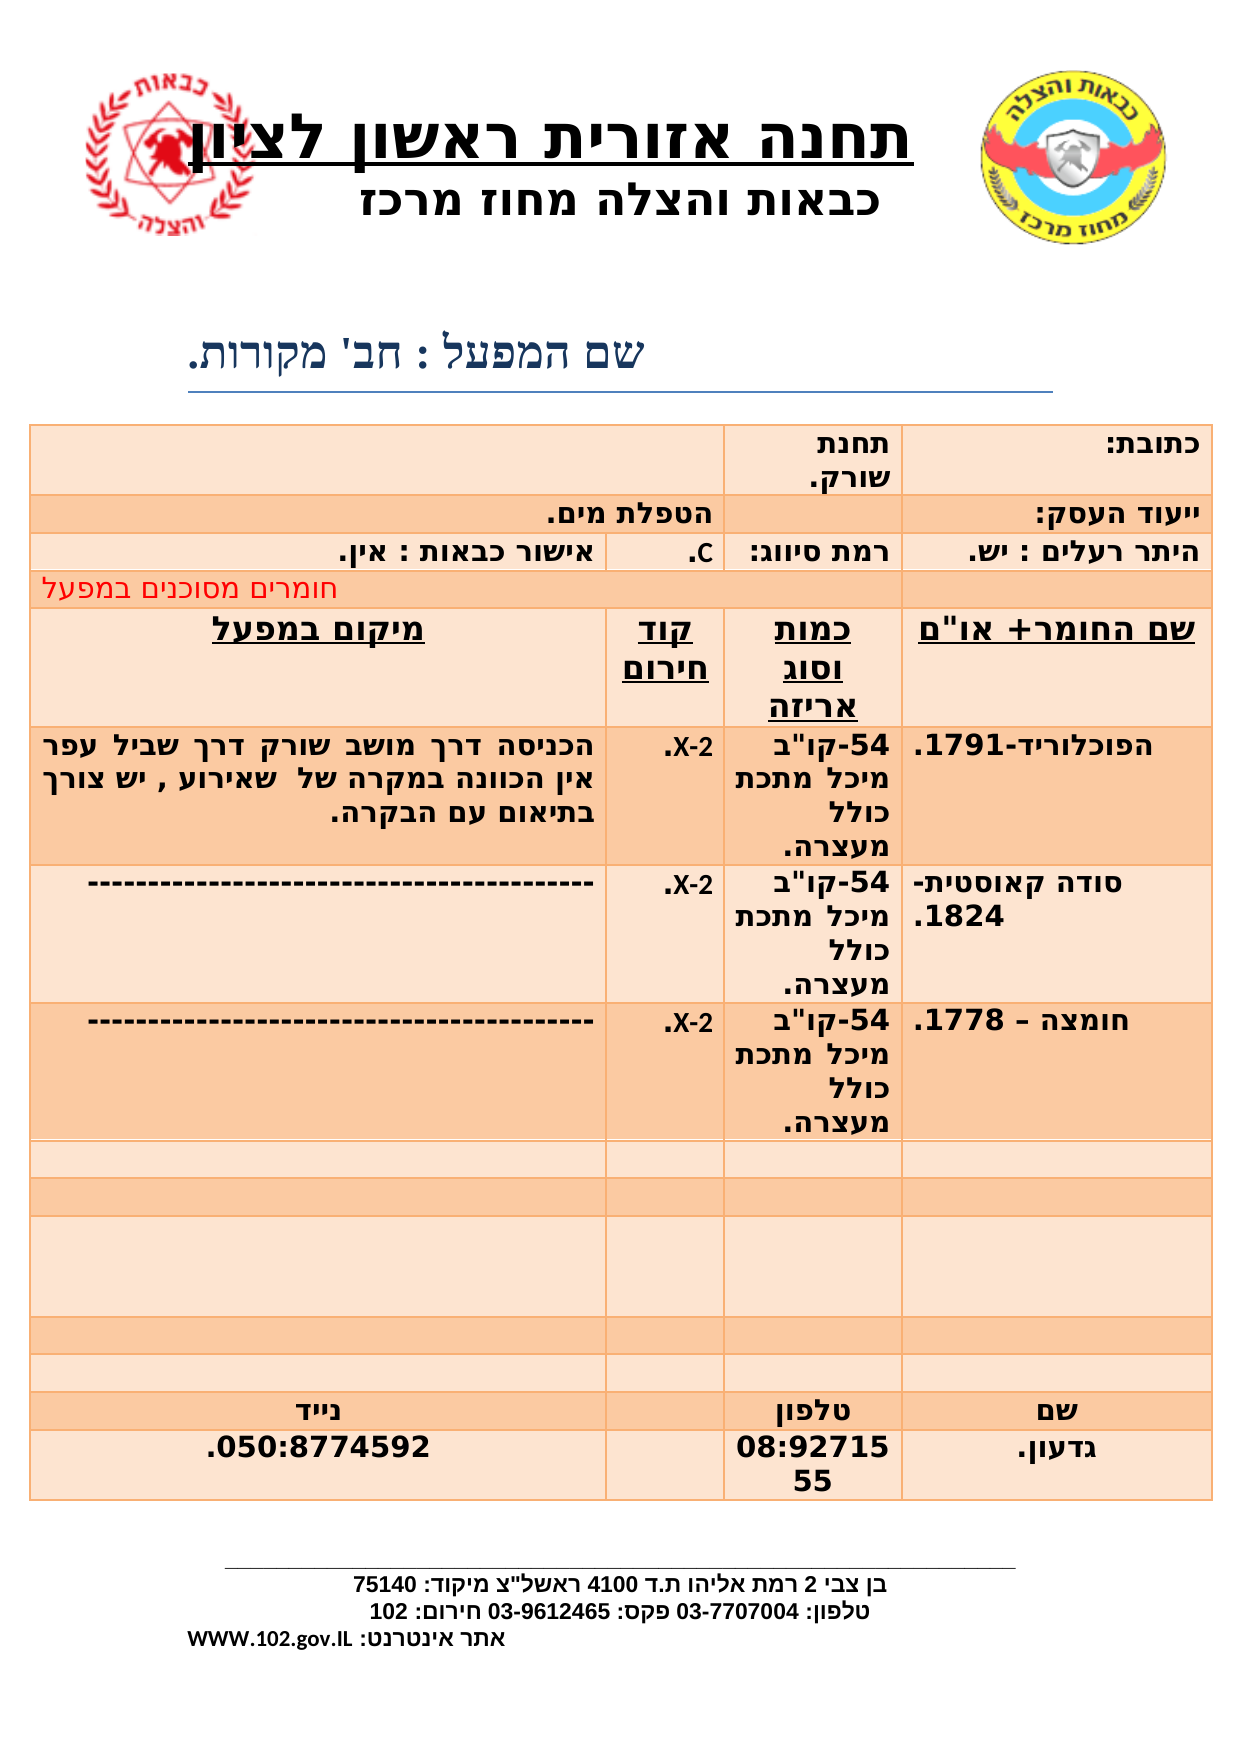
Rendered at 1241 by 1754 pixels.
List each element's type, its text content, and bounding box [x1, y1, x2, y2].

table_cell X-2. [607, 1004, 723, 1139]
table_cell מיקום במפעל [31, 609, 605, 726]
text שם המפעל : חב' מקורות. [187, 326, 1053, 393]
table_cell [725, 1142, 901, 1177]
table_cell [607, 1318, 723, 1353]
table_cell [903, 572, 1211, 607]
table_cell ------------------------------------------ [31, 1004, 605, 1139]
table_cell [725, 1179, 901, 1215]
table_cell שם [903, 1393, 1211, 1429]
table_cell [31, 1179, 605, 1215]
table_cell כמות וסוג אריזה [725, 609, 901, 726]
table_cell [725, 496, 901, 532]
table_cell X-2. [607, 866, 723, 1002]
table_header תחנת שורק. [725, 426, 901, 494]
table_cell טלפון [725, 1393, 901, 1429]
table_cell שם החומר+ או"ם [903, 609, 1211, 726]
table_cell [725, 1318, 901, 1353]
table_cell [31, 1318, 605, 1353]
table_cell [903, 1217, 1211, 1316]
table_cell [725, 1355, 901, 1391]
table_cell 54-קו"ב מיכל מתכת כולל מעצרה. [725, 1004, 901, 1139]
table_cell 54-קו"ב מיכל מתכת כולל מעצרה. [725, 866, 901, 1002]
table_cell סודה קאוסטית- 1824. [903, 866, 1211, 1002]
table_header [31, 426, 723, 494]
table_cell [903, 1355, 1211, 1391]
table_cell הפוכלוריד-1791. [903, 728, 1211, 864]
table_cell גדעון. [903, 1431, 1211, 1499]
table_header כתובת: [903, 426, 1211, 494]
table_cell [607, 1217, 723, 1316]
table_cell [607, 1142, 723, 1177]
table_cell [903, 1179, 1211, 1215]
table_cell הכניסה דרך מושב שורק דרך שביל עפר אין הכוונה במקרה של שאירוע , יש צורך בתיאום עם הבקרה. [31, 728, 605, 864]
table_cell [607, 1393, 723, 1429]
table_cell [903, 1318, 1211, 1353]
table_cell [31, 1217, 605, 1316]
table_cell נייד [31, 1393, 605, 1429]
table_cell 050:8774592. [31, 1431, 605, 1499]
table_cell היתר רעלים : יש. [903, 534, 1211, 569]
table_cell X-2. [607, 728, 723, 864]
table_cell קוד חירום [607, 609, 723, 726]
table_cell 08:9271555 [725, 1431, 901, 1499]
table_cell [725, 1217, 901, 1316]
table_cell [31, 1355, 605, 1391]
table_cell אישור כבאות : אין. [31, 534, 605, 569]
table_cell [607, 1355, 723, 1391]
table_cell ------------------------------------------ [31, 866, 605, 1002]
table_cell ייעוד העסק: [903, 496, 1211, 532]
table_cell חומרים מסוכנים במפעל [31, 572, 901, 607]
table_cell [31, 1142, 605, 1177]
table_cell [607, 1431, 723, 1499]
table_cell [607, 1179, 723, 1215]
table_cell [903, 1142, 1211, 1177]
table_cell חומצה – 1778. [903, 1004, 1211, 1139]
table_cell 54-קו"ב מיכל מתכת כולל מעצרה. [725, 728, 901, 864]
table_cell הטפלת מים. [31, 496, 723, 532]
table_cell רמת סיווג: [725, 534, 901, 569]
table_cell C. [607, 534, 723, 569]
